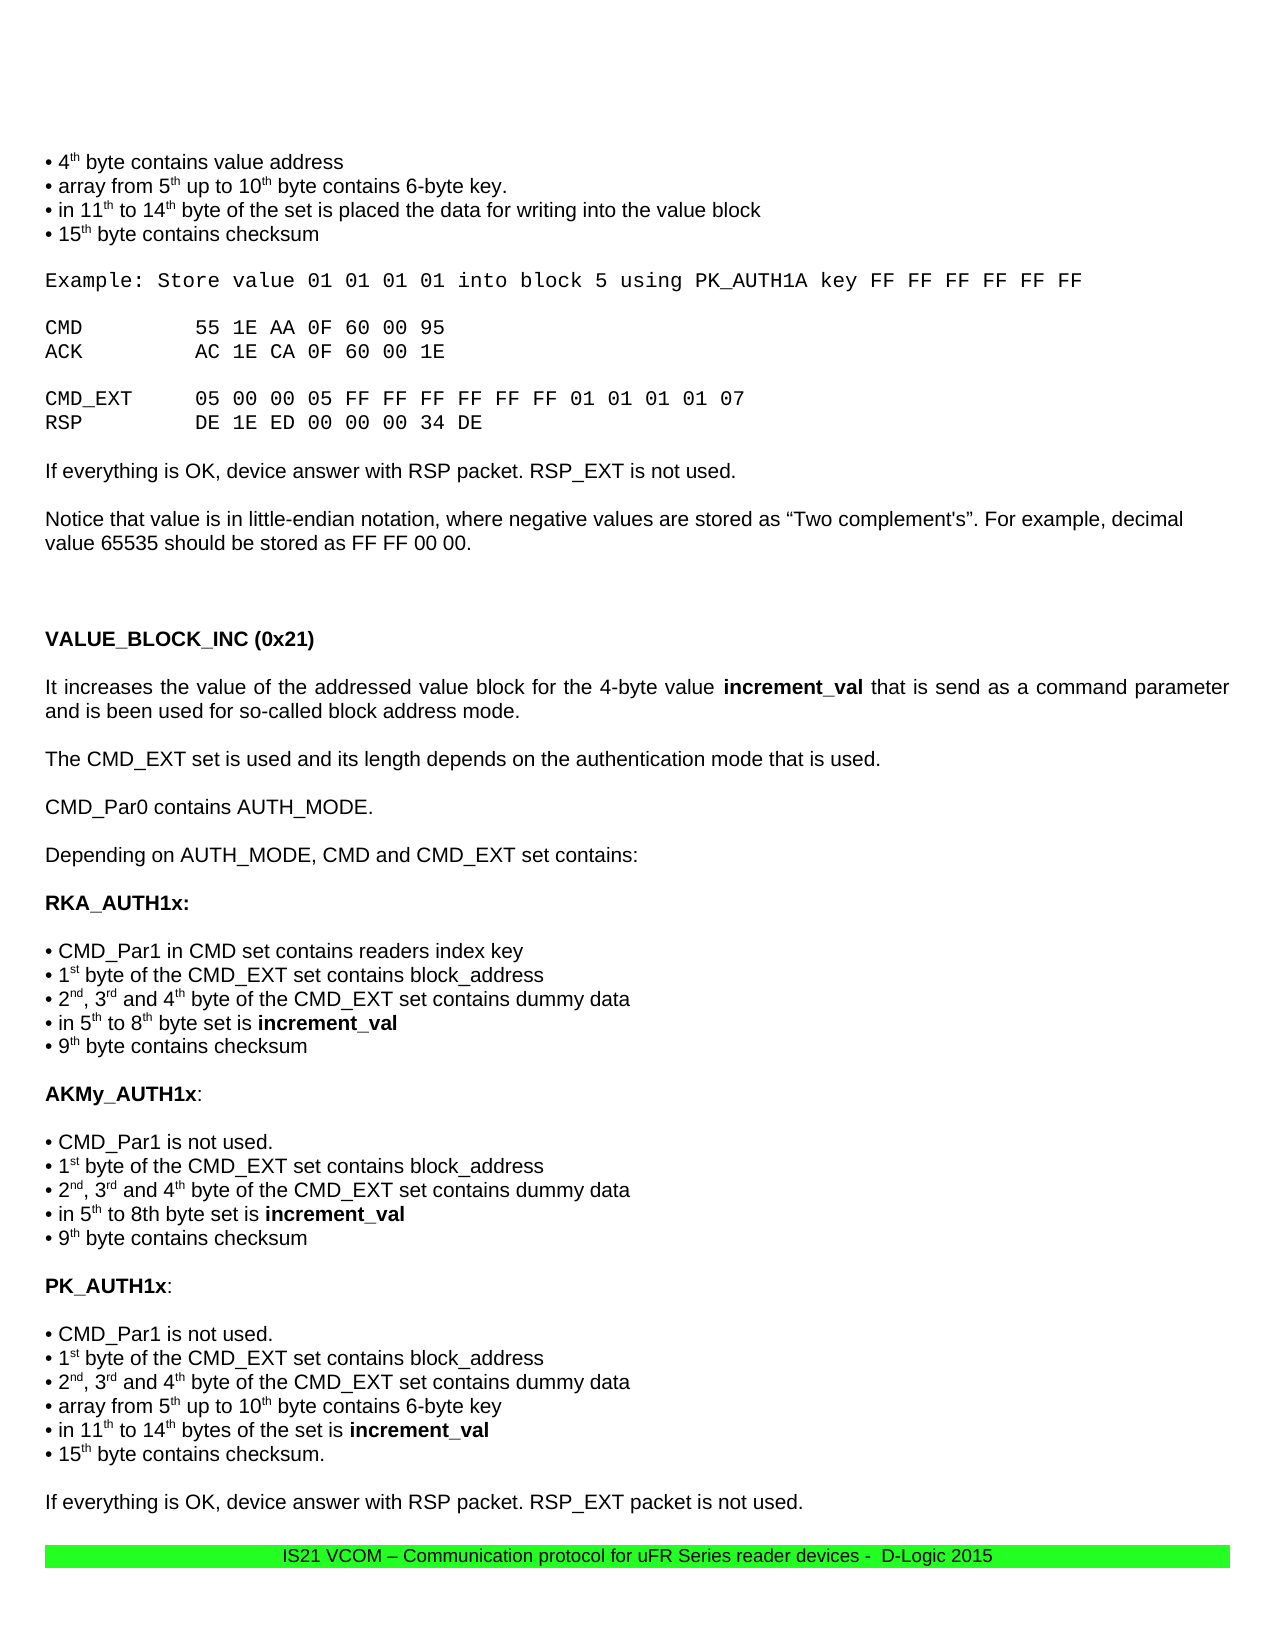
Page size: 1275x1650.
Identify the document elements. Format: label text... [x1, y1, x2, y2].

text • 2nd, 3rd and 4th byte of the CMD_EXT set contains dummy data [45, 986, 1230, 1010]
text Depending on AUTH_MODE, CMD and CMD_EXT set contains: [45, 843, 1230, 867]
text If everything is OK, device answer with RSP packet. RSP_EXT packet is not used. [45, 1489, 1230, 1513]
text CMD_EXT 05 00 00 05 FF FF FF FF FF FF 01 01 01 01 07 [45, 388, 1230, 412]
text • CMD_Par1 in CMD set contains readers index key [45, 938, 1230, 962]
text • array from 5th up to 10th byte contains 6-byte key. [45, 174, 1230, 198]
text • CMD_Par1 is not used. [45, 1322, 1230, 1346]
text • 15th byte contains checksum. [45, 1442, 1230, 1466]
text CMD_Par0 contains AUTH_MODE. [45, 795, 1230, 819]
text • 9th byte contains checksum [45, 1226, 1230, 1250]
text • 15th byte contains checksum [45, 222, 1230, 246]
text PK_AUTH1x: [45, 1274, 1230, 1298]
text It increases the value of the addressed value block for the 4-byte value increment_val that is send as a command parameter and is been used for so-called block address mode. [45, 675, 1230, 723]
text • in 11th to 14th bytes of the set is increment_val [45, 1418, 1230, 1442]
text • 4th byte contains value address [45, 150, 1230, 174]
text Notice that value is in little-endian notation, where negative values are stored as “Two complement's”. For example, decimal value 65535 should be stored as FF FF 00 00. [45, 507, 1230, 555]
text • 2nd, 3rd and 4th byte of the CMD_EXT set contains dummy data [45, 1178, 1230, 1202]
text AKMy_AUTH1x: [45, 1082, 1230, 1106]
text VALUE_BLOCK_INC (0x21) [45, 627, 1230, 651]
text RKA_AUTH1x: [45, 891, 1230, 914]
text • 1st byte of the CMD_EXT set contains block_address [45, 962, 1230, 986]
text • array from 5th up to 10th byte contains 6-byte key [45, 1394, 1230, 1418]
text • in 5th to 8th byte set is increment_val [45, 1010, 1230, 1034]
text • 1st byte of the CMD_EXT set contains block_address [45, 1346, 1230, 1370]
text RSP DE 1E ED 00 00 00 34 DE [45, 412, 1230, 435]
text The CMD_EXT set is used and its length depends on the authentication mode that is used. [45, 747, 1230, 771]
text • 2nd, 3rd and 4th byte of the CMD_EXT set contains dummy data [45, 1370, 1230, 1394]
text • 9th byte contains checksum [45, 1034, 1230, 1058]
text • CMD_Par1 is not used. [45, 1130, 1230, 1154]
text Example: Store value 01 01 01 01 into block 5 using PK_AUTH1A key FF FF FF FF FF FF [45, 270, 1230, 293]
text ACK AC 1E CA 0F 60 00 1E [45, 341, 1230, 364]
text CMD 55 1E AA 0F 60 00 95 [45, 317, 1230, 341]
text • 1st byte of the CMD_EXT set contains block_address [45, 1154, 1230, 1178]
text • in 11th to 14th byte of the set is placed the data for writing into the value block [45, 198, 1230, 222]
text If everything is OK, device answer with RSP packet. RSP_EXT is not used. [45, 459, 1230, 483]
text • in 5th to 8th byte set is increment_val [45, 1202, 1230, 1226]
